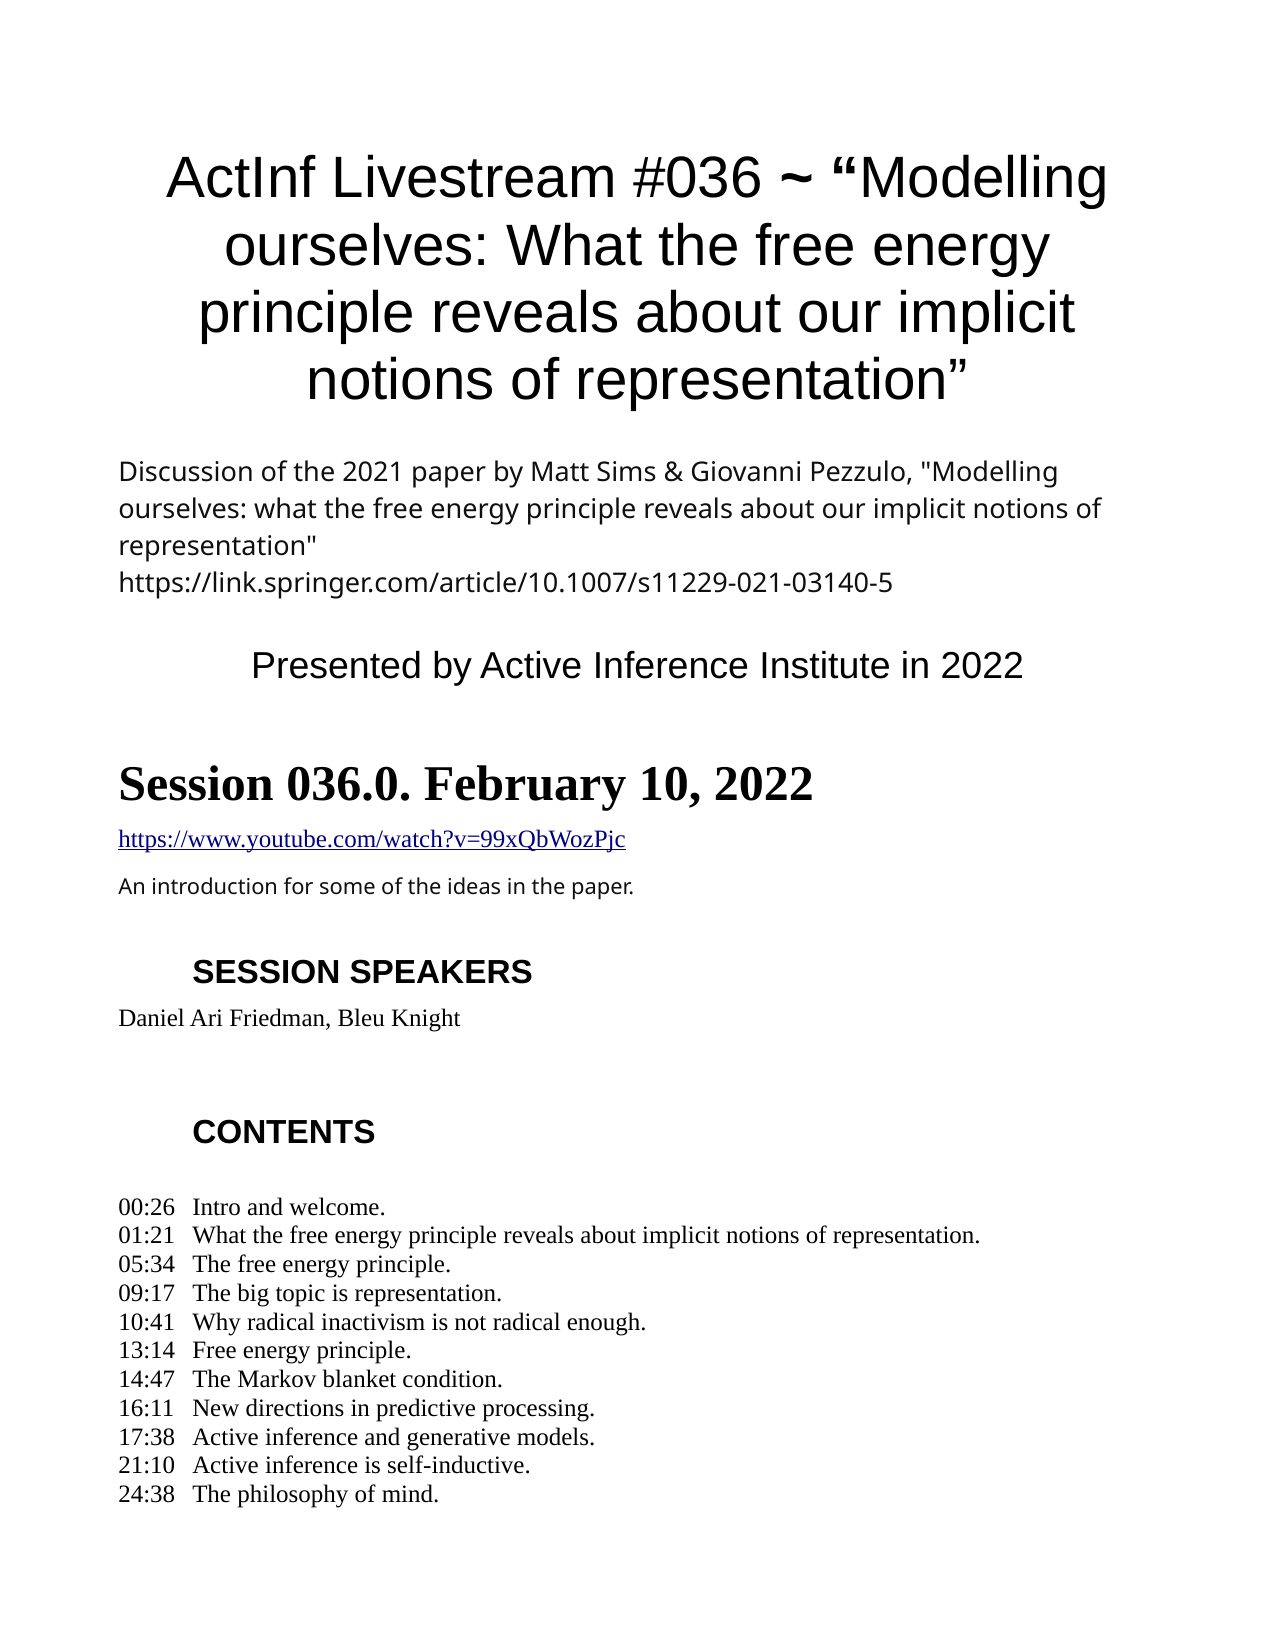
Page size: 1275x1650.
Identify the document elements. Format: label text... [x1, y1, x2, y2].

text 16:11 New directions in predictive processing. [118, 1393, 1157, 1422]
text https://www.youtube.com/watch?v=99xQbWozPjc [118, 824, 1157, 852]
subtitle SESSION SPEAKERS [118, 952, 1157, 990]
text Daniel Ari Friedman, Bleu Knight [118, 1003, 1157, 1031]
text 21:10 Active inference is self-inductive. [118, 1450, 1157, 1479]
text 09:17 The big topic is representation. [118, 1278, 1157, 1307]
subtitle Session 036.0. February 10, 2022 [118, 754, 1157, 811]
text https://link.springer.com/article/10.1007/s11229-021-03140-5 [118, 563, 1157, 600]
text 17:38 Active inference and generative models. [118, 1422, 1157, 1450]
text 13:14 Free energy principle. [118, 1335, 1157, 1364]
text Discussion of the 2021 paper by Matt Sims & Giovanni Pezzulo, "Modelling ourselves: what the free energy principle reveals about our implicit notions of representation" [118, 453, 1157, 563]
subtitle CONTENTS [118, 1112, 1157, 1150]
subtitle Presented by Active Inference Institute in 2022 [118, 643, 1157, 686]
text 10:41 Why radical inactivism is not radical enough. [118, 1307, 1157, 1335]
text 00:26 Intro and welcome. [118, 1192, 1157, 1220]
text 14:47 The Markov blanket condition. [118, 1364, 1157, 1393]
title ActInf Livestream #036 ~ “Modelling ourselves: What the free energy principle reveals about our implicit notions of representation” [118, 143, 1157, 411]
text 01:21 What the free energy principle reveals about implicit notions of representation. [118, 1220, 1157, 1249]
text 24:38 The philosophy of mind. [118, 1479, 1157, 1508]
text An introduction for some of the ideas in the paper. [118, 871, 1157, 901]
text 05:34 The free energy principle. [118, 1249, 1157, 1278]
